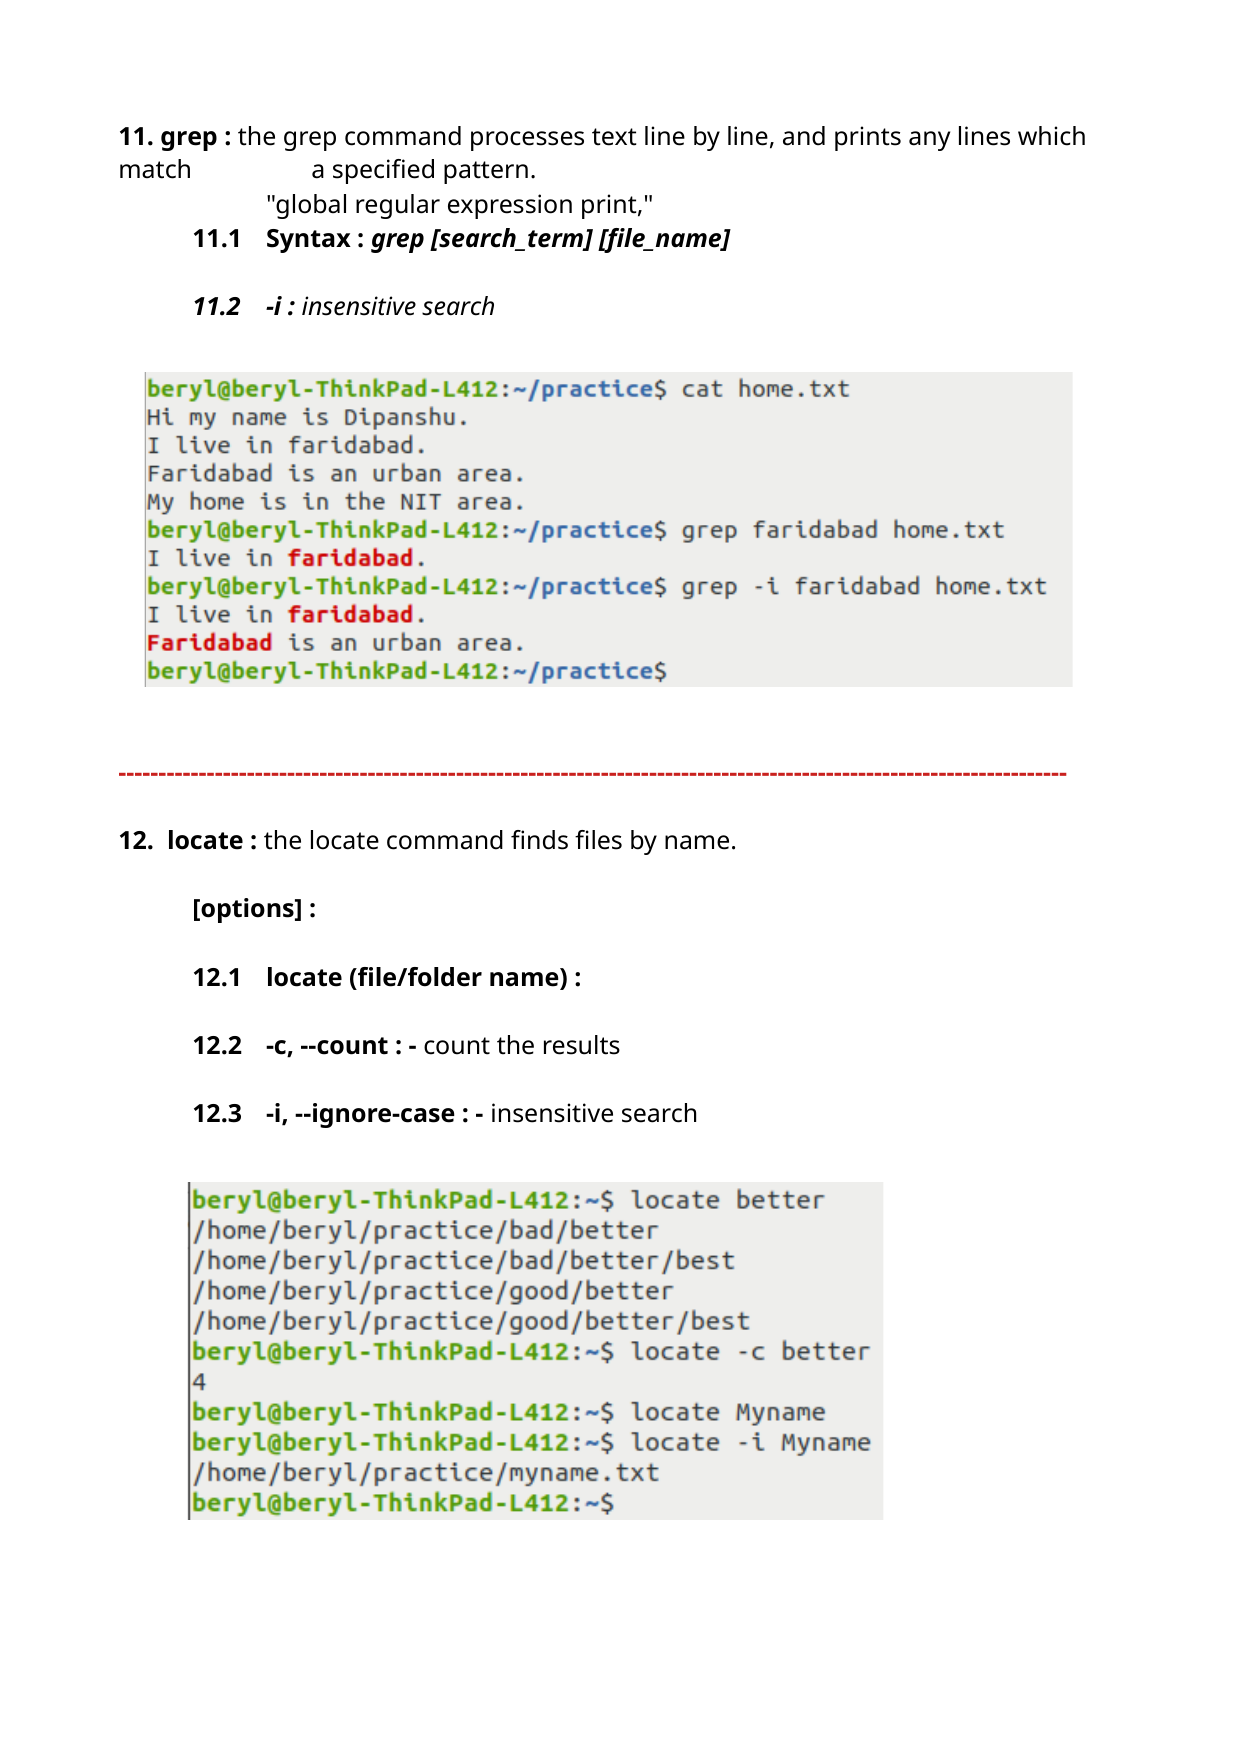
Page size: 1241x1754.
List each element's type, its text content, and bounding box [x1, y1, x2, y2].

text 12.2 -c, --count : - count the results [118, 1027, 1122, 1061]
text 12.1 locate (file/folder name) : [118, 959, 1122, 993]
text 12. locate : the locate command finds files by name. [118, 823, 1122, 857]
picture [187, 1182, 884, 1520]
text 12.3 -i, --ignore-case : - insensitive search [118, 1096, 1122, 1232]
text ---------------------------------------------------------------------------------------------------------------------- [118, 755, 1122, 789]
text [options] : [118, 891, 1122, 925]
picture [144, 372, 1073, 687]
text "global regular expression print," [118, 186, 1122, 220]
text 11. grep : the grep command processes text line by line, and prints any lines which match a specified pattern. [118, 118, 1122, 186]
text 11.1 Syntax : grep [search_term] [file_name] 11.2 -i : insensitive search [118, 220, 1122, 357]
